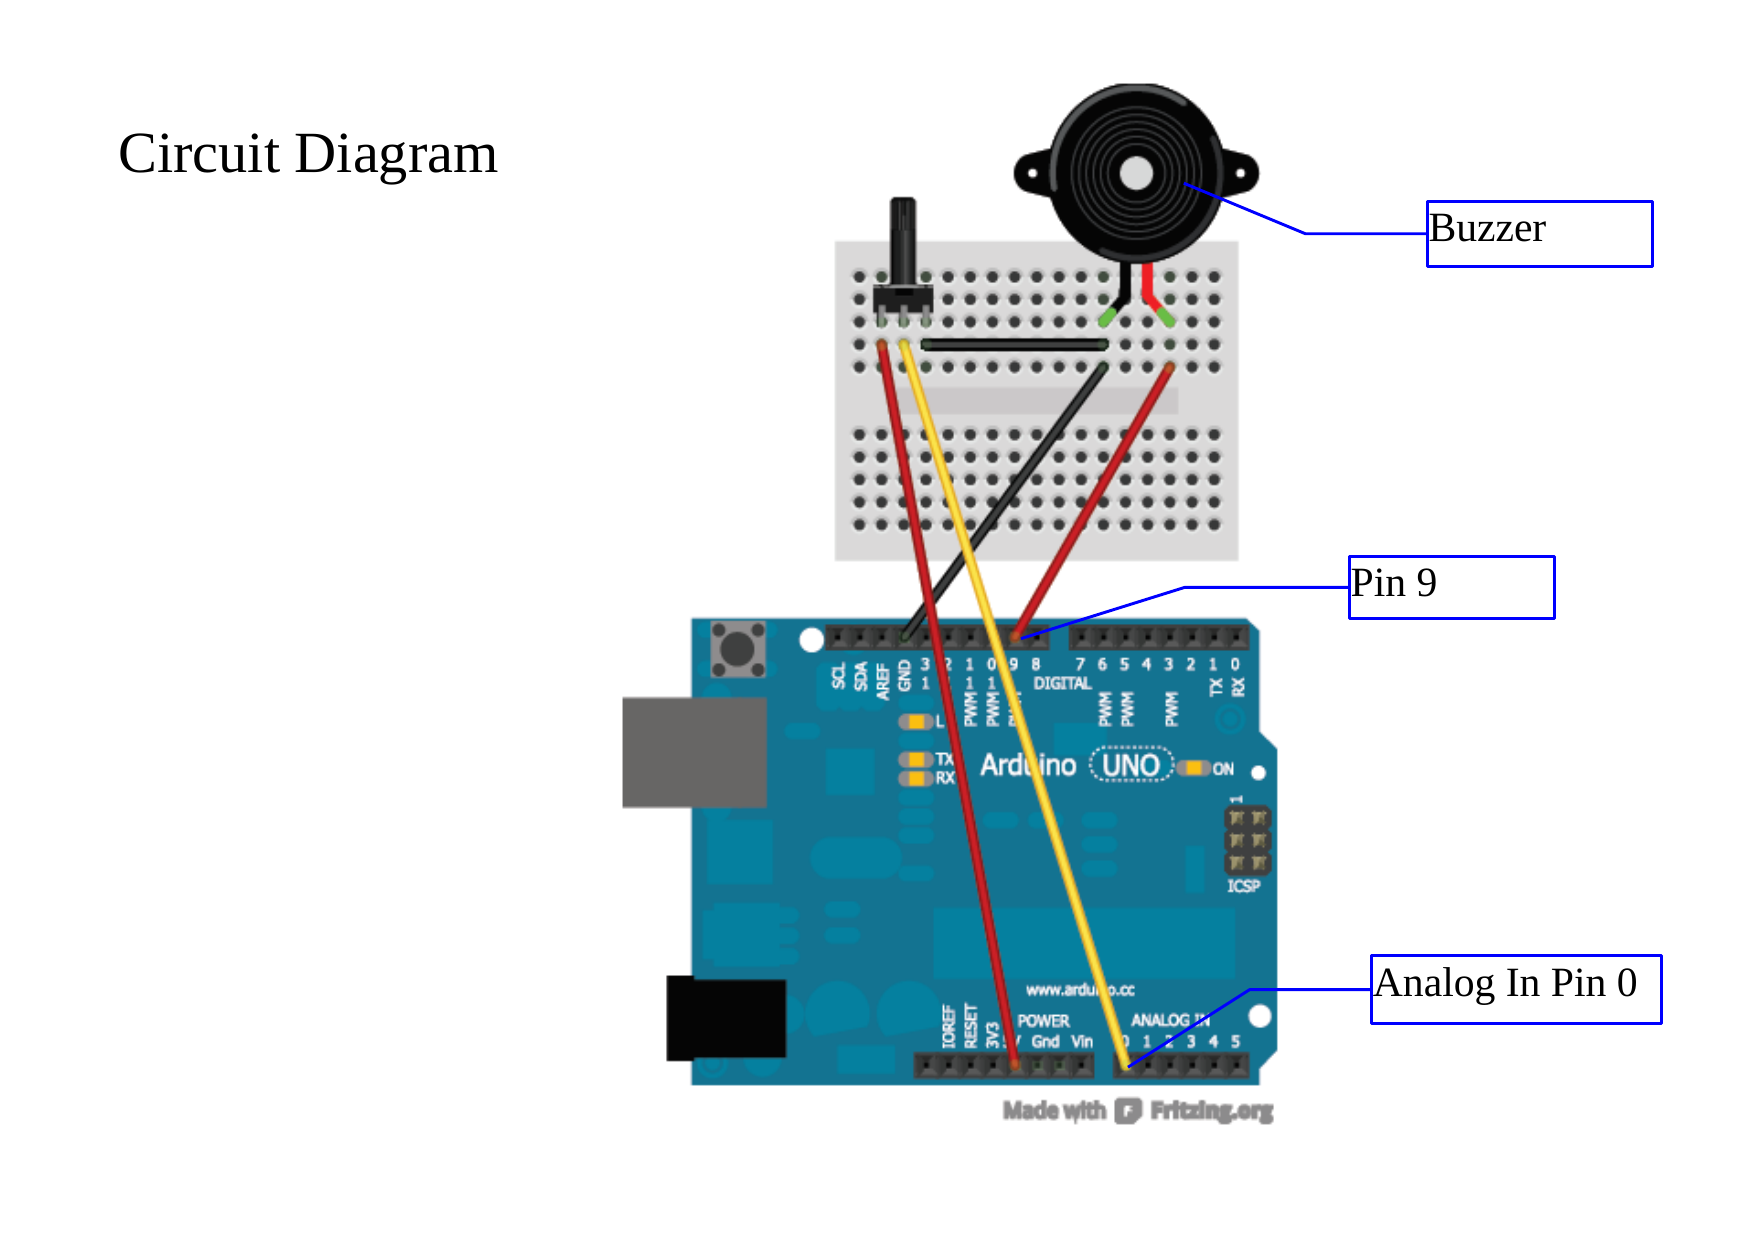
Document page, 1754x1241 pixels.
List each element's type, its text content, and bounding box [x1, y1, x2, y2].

text Circuit Diagram [118, 118, 559, 185]
text [1338, 118, 1636, 185]
picture [559, 21, 1338, 1186]
